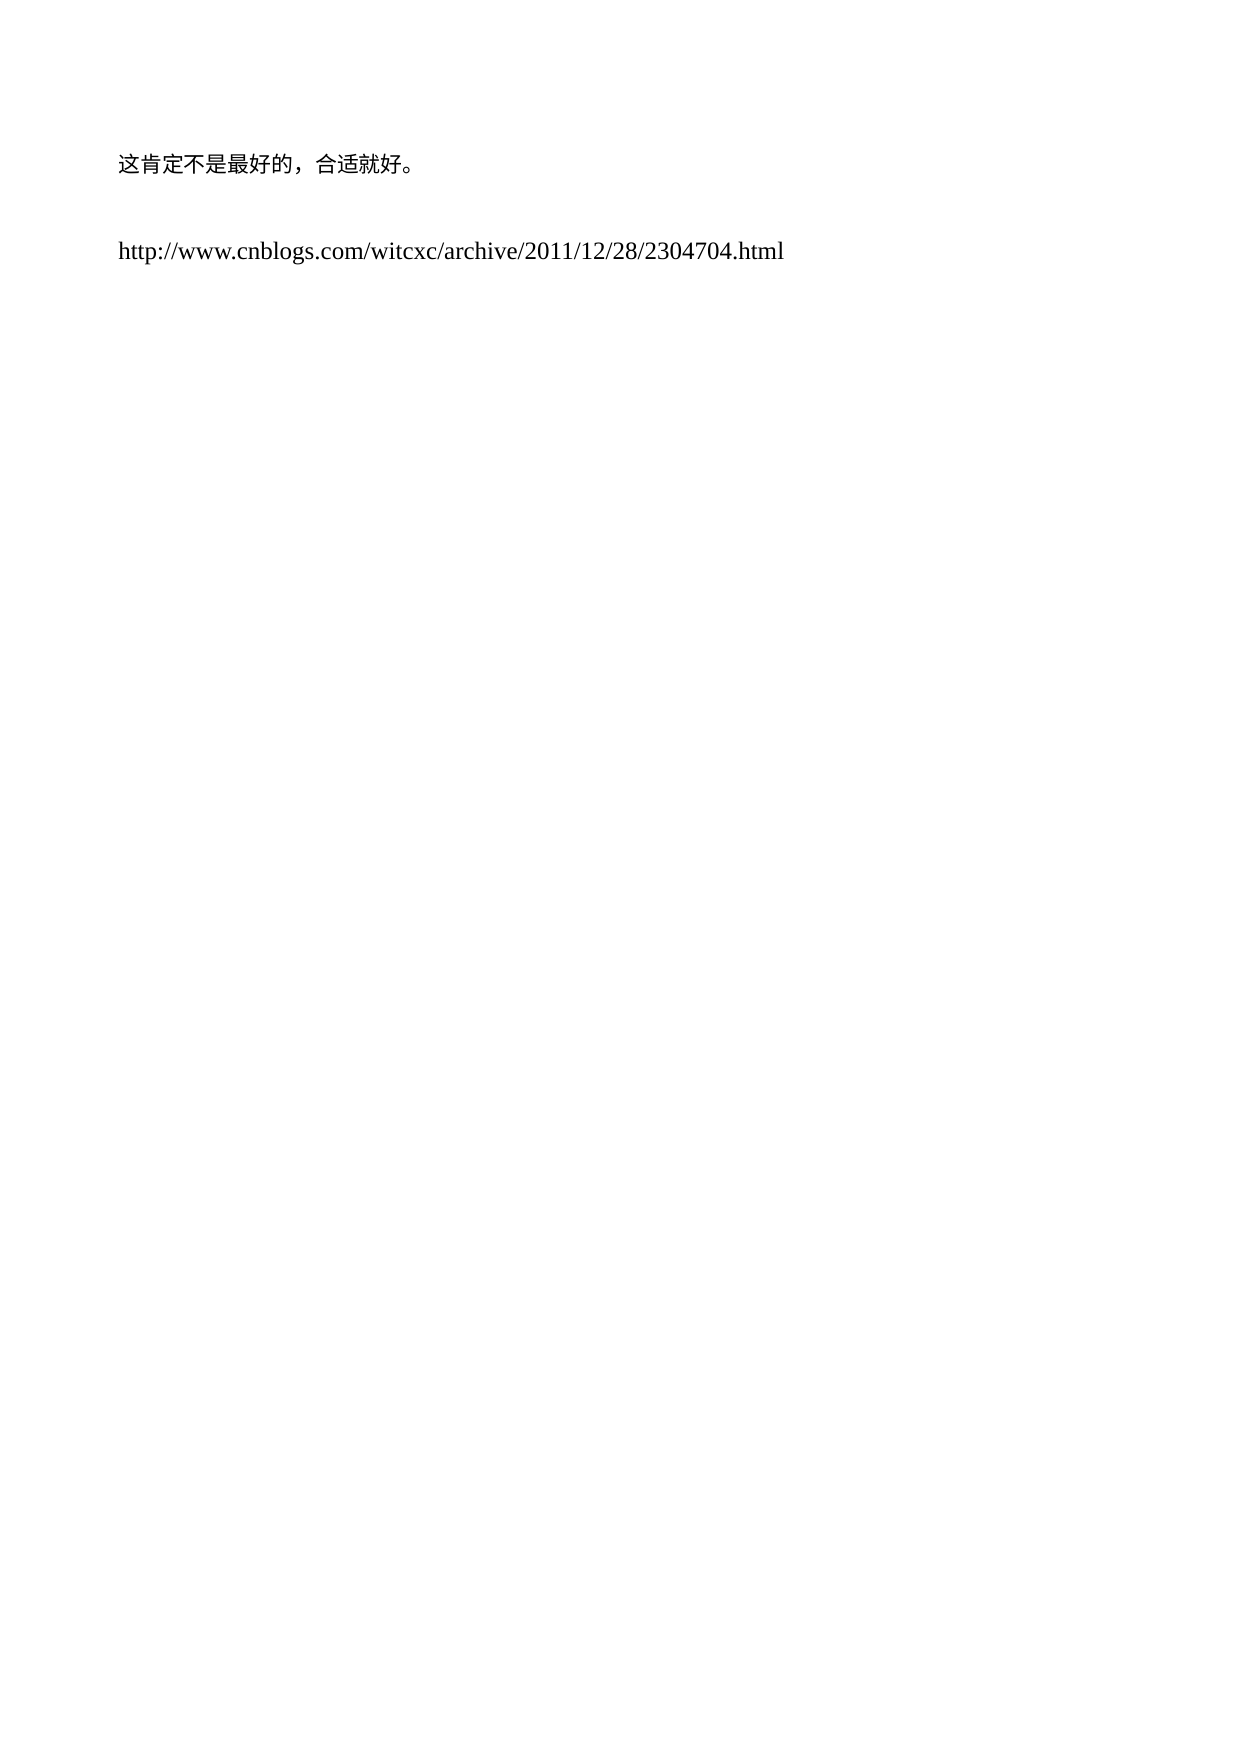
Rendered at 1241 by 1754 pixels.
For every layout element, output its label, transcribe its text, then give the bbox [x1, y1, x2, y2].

text http://www.cnblogs.com/witcxc/archive/2011/12/28/2304704.html [118, 236, 1122, 265]
text 这肯定不是最好的，合适就好。 [118, 118, 1122, 178]
